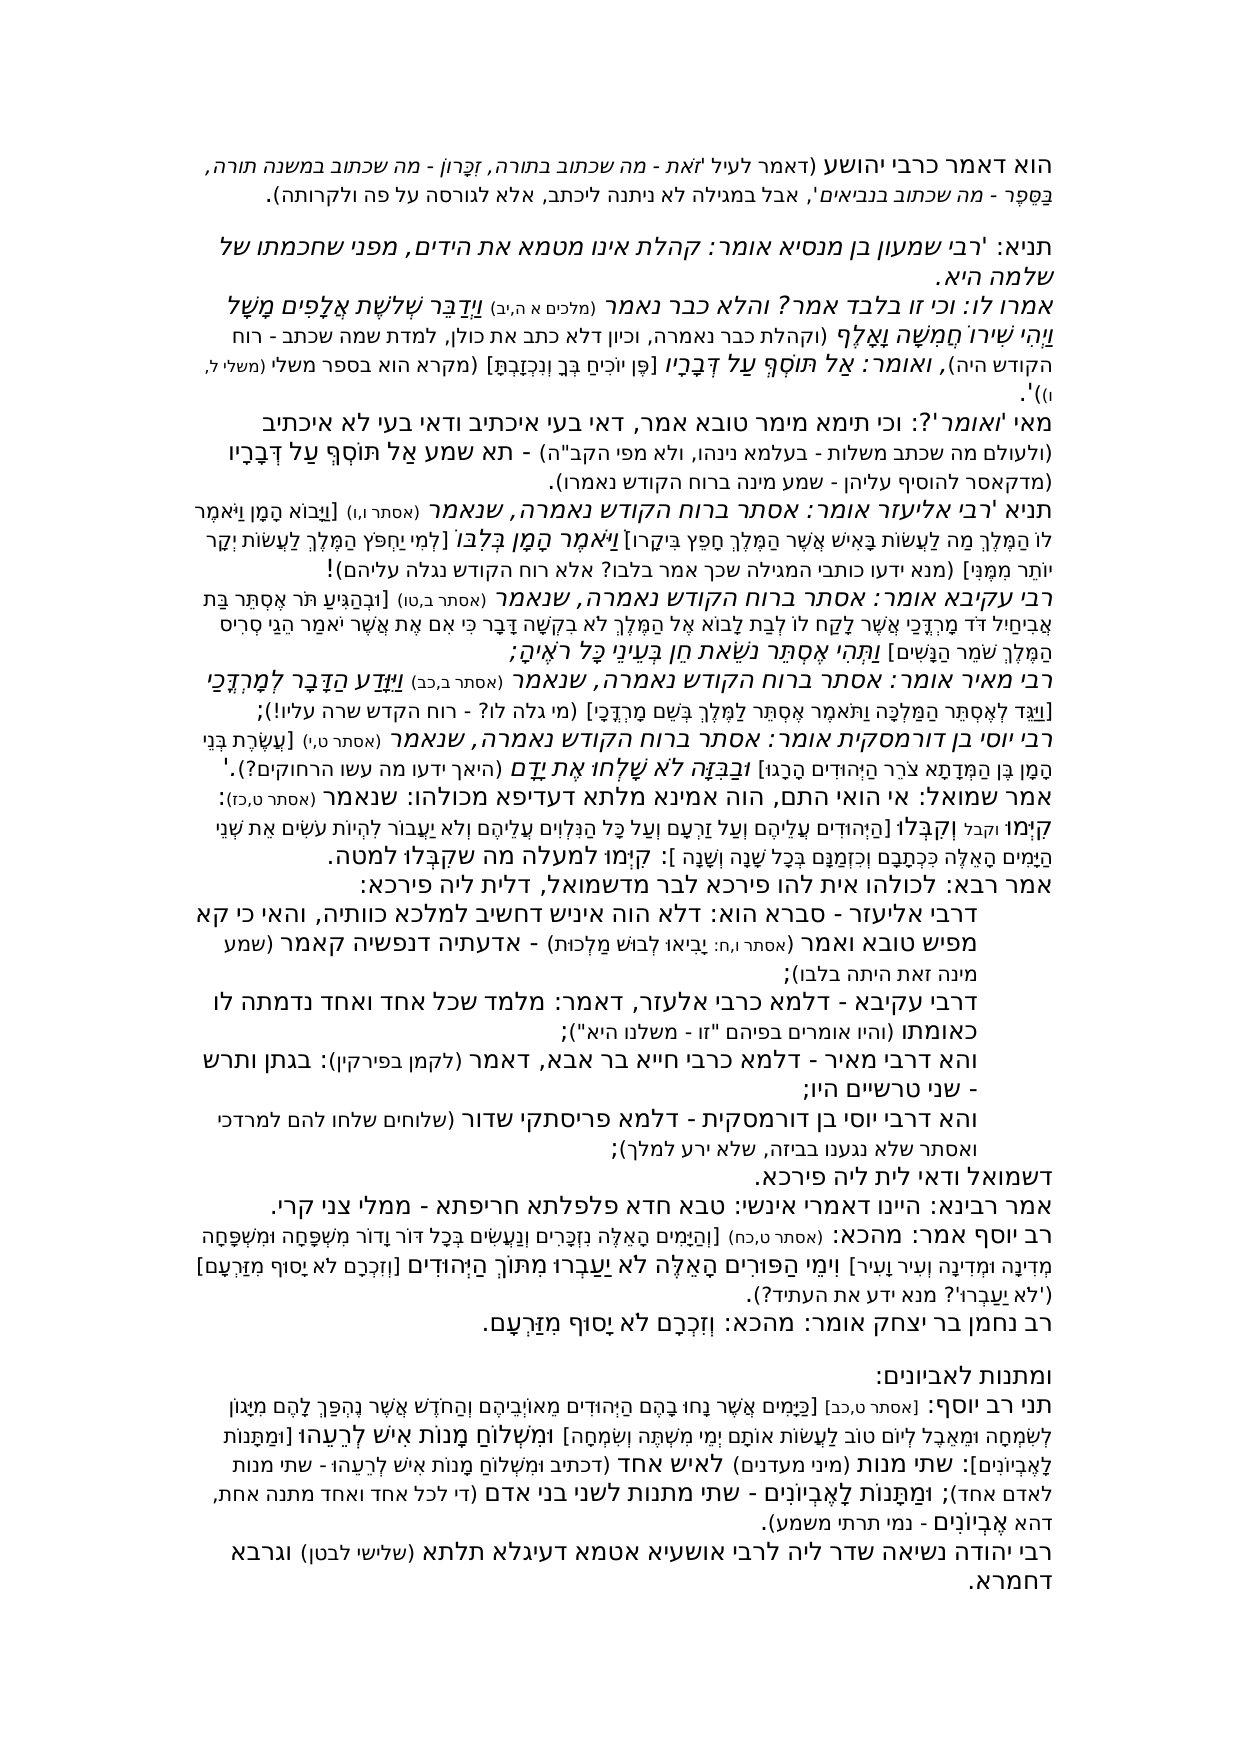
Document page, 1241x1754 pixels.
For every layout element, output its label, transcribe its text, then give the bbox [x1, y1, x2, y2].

text תני רב יוסף: [אסתר ט,כב] [כַּיָּמִים אֲשֶׁר נָחוּ בָהֶם הַיְּהוּדִים מֵאוֹיְבֵיהֶם וְהַחֹדֶשׁ אֲשֶׁר נֶהְפַּךְ לָהֶם מִיָּגוֹן לְשִׂמְחָה וּמֵאֵבֶל לְיוֹם טוֹב לַעֲשׂוֹת אוֹתָם יְמֵי מִשְׁתֶּה וְשִׂמְחָה] וּמִשְׁלוֹחַ מָנוֹת אִישׁ לְרֵעֵהוּ [וּמַתָּנוֹת לָאֶבְיוֹנִים]: שתי מנות (מיני מעדנים) לאיש אחד (דכתיב וּמִשְׁלוֹחַ מָנוֹת אִישׁ לְרֵעֵהוּ - שתי מנות לאדם אחד); וּמַתָּנוֹת לָאֶבְיוֹנִים - שתי מתנות לשני בני אדם (די לכל אחד ואחד מתנה אחת, דהא אֶבְיוֹנִים - נמי תרתי משמע). [187, 1391, 1053, 1537]
text ומתנות לאביונים: [187, 1361, 1053, 1391]
text מאי 'ואומר'?: וכי תימא מימר טובא אמר, דאי בעי איכתיב ודאי בעי לא איכתיב (ולעולם מה שכתב משלות - בעלמא נינהו, ולא מפי הקב"ה) - תא שמע אַל תּוֹסְףְּ עַל דְּבָרָיו (מדקאסר להוסיף עליהן - שמע מינה ברוח הקודש נאמרו). [187, 408, 1053, 495]
text דרבי עקיבא - דלמא כרבי אלעזר, דאמר: מלמד שכל אחד ואחד נדמתה לו כאומתו (והיו אומרים בפיהם "זו - משלנו היא"); [187, 987, 978, 1045]
text אמר רבינא: היינו דאמרי אינשי: טבא חדא פלפלתא חריפתא - ממלי צני קרי. [187, 1191, 1053, 1221]
text והא דרבי מאיר - דלמא כרבי חייא בר אבא, דאמר (לקמן בפירקין): בגתן ותרש - שני טרשיים היו; [187, 1045, 978, 1104]
text רבי עקיבא אומר: אסתר ברוח הקודש נאמרה, שנאמר (אסתר ב,טו) [וּבְהַגִּיעַ תֹּר אֶסְתֵּר בַּת אֲבִיחַיִל דֹּד מָרְדֳּכַי אֲשֶׁר לָקַח לוֹ לְבַת לָבוֹא אֶל הַמֶּלֶךְ לֹא בִקְשָׁה דָּבָר כִּי אִם אֶת אֲשֶׁר יֹאמַר הֵגַי סְרִיס הַמֶּלֶךְ שֹׁמֵר הַנָּשִׁים] וַתְּהִי אֶסְתֵּר נֹשֵׂאת חֵן בְּעֵינֵי כָּל רֹאֶיהָ; [187, 583, 1053, 666]
text רבי יהודה נשיאה שדר ליה לרבי אושעיא אטמא דעיגלא תלתא (שלישי לבטן) וגרבא דחמרא. [187, 1537, 1053, 1595]
text תניא: 'רבי שמעון בן מנסיא אומר: קהלת אינו מטמא את הידים, מפני שחכמתו של שלמה היא. [187, 232, 1053, 291]
text אמר שמואל: אי הואי התם, הוה אמינא מלתא דעדיפא מכולהו: שנאמר (אסתר ט,כז): קִיְּמוּ וקבל וְקִבְּלוּ [הַיְּהוּדִים עֲלֵיהֶם וְעַל זַרְעָם וְעַל כָּל הַנִּלְוִים עֲלֵיהֶם וְלֹא יַעֲבוֹר לִהְיוֹת עֹשִׂים אֵת שְׁנֵי הַיָּמִים הָאֵלֶּה כִּכְתָבָם וְכִזְמַנָּם בְּכָל שָׁנָה וְשָׁנָה ]: קִיְּמוּ למעלה מה שקִבְּלוּ למטה. [187, 782, 1053, 870]
text הוא דאמר כרבי יהושע (דאמר לעיל 'זֹאת - מה שכתוב בתורה, זִכָּרוֹן - מה שכתוב במשנה תורה, בַּסֵּפֶר - מה שכתוב בנביאים', אבל במגילה לא ניתנה ליכתב, אלא לגורסה על פה ולקרותה). [187, 150, 1053, 208]
text דשמואל ודאי לית ליה פירכא. [187, 1162, 1053, 1191]
text רב יוסף אמר: מהכא: (אסתר ט,כח) [וְהַיָּמִים הָאֵלֶּה נִזְכָּרִים וְנַעֲשִׂים בְּכָל דּוֹר וָדוֹר מִשְׁפָּחָה וּמִשְׁפָּחָה מְדִינָה וּמְדִינָה וְעִיר וָעִיר] וִימֵי הַפּוּרִים הָאֵלֶּה לֹא יַעַבְרוּ מִתּוֹךְ הַיְּהוּדִים [וְזִכְרָם לֹא יָסוּף מִזַּרְעָם] ('לֹא יַעַבְרוּ'? מנא ידע את העתיד?). [187, 1221, 1053, 1308]
text תניא 'רבי אליעזר אומר: אסתר ברוח הקודש נאמרה, שנאמר (אסתר ו,ו) [וַיָּבוֹא הָמָן וַיֹּאמֶר לוֹ הַמֶּלֶךְ מַה לַעֲשׂוֹת בָּאִישׁ אֲשֶׁר הַמֶּלֶךְ חָפֵץ בִּיקָרו]ֹ וַיֹּאמֶר הָמָן בְּלִבּוֹ [לְמִי יַחְפֹּץ הַמֶּלֶךְ לַעֲשׂוֹת יְקָר יוֹתֵר מִמֶּנִּי] (מנא ידעו כותבי המגילה שכך אמר בלבו? אלא רוח הקודש נגלה עליהם)! [187, 495, 1053, 583]
text והא דרבי יוסי בן דורמסקית - דלמא פריסתקי שדור (שלוחים שלחו להם למרדכי ואסתר שלא נגענו בביזה, שלא ירע למלך); [187, 1104, 978, 1162]
text דרבי אליעזר - סברא הוא: דלא הוה איניש דחשיב למלכא כוותיה, והאי כי קא מפיש טובא ואמר (אסתר ו,ח: יָבִיאוּ לְבוּשׁ מַלְכוּת) - אדעתיה דנפשיה קאמר (שמע מינה זאת היתה בלבו); [187, 899, 978, 987]
text רב נחמן בר יצחק אומר: מהכא: וְזִכְרָם לֹא יָסוּף מִזַּרְעָם. [187, 1308, 1053, 1337]
text אמרו לו: וכי זו בלבד אמר? והלא כבר נאמר (מלכים א ה,יב) וַיְדַבֵּר שְׁלֹשֶׁת אֲלָפִים מָשָׁל וַיְהִי שִׁירוֹ חֲמִשָּׁה וָאָלֶף (וקהלת כבר נאמרה, וכיון דלא כתב את כולן, למדת שמה שכתב - רוח הקודש היה), ואומר: אַל תּוֹסְףְּ עַל דְּבָרָיו [פֶּן יוֹכִיחַ בְּךָ וְנִכְזָבְתָּ] (מקרא הוא בספר משלי (משלי ל,ו))'. [187, 291, 1053, 408]
text רבי יוסי בן דורמסקית אומר: אסתר ברוח הקודש נאמרה, שנאמר (אסתר ט,י) [עֲשֶׂרֶת בְּנֵי הָמָן בֶּן הַמְּדָתָא צֹרֵר הַיְּהוּדִים הָרָגוּ] וּבַבִּזָּה לֹא שָׁלְחוּ אֶת יָדָם (היאך ידעו מה עשו הרחוקים?).' [187, 724, 1053, 782]
text רבי מאיר אומר: אסתר ברוח הקודש נאמרה, שנאמר (אסתר ב,כב) וַיִּוָּדַע הַדָּבָר לְמָרְדֳּכַי [וַיַּגֵּד לְאֶסְתֵּר הַמַּלְכָּה וַתֹּאמֶר אֶסְתֵּר לַמֶּלֶךְ בְּשֵׁם מָרְדֳּכָי] (מי גלה לו? - רוח הקדש שרה עליו!); [187, 666, 1053, 724]
text אמר רבא: לכולהו אית להו פירכא לבר מדשמואל, דלית ליה פירכא: [187, 870, 1053, 899]
